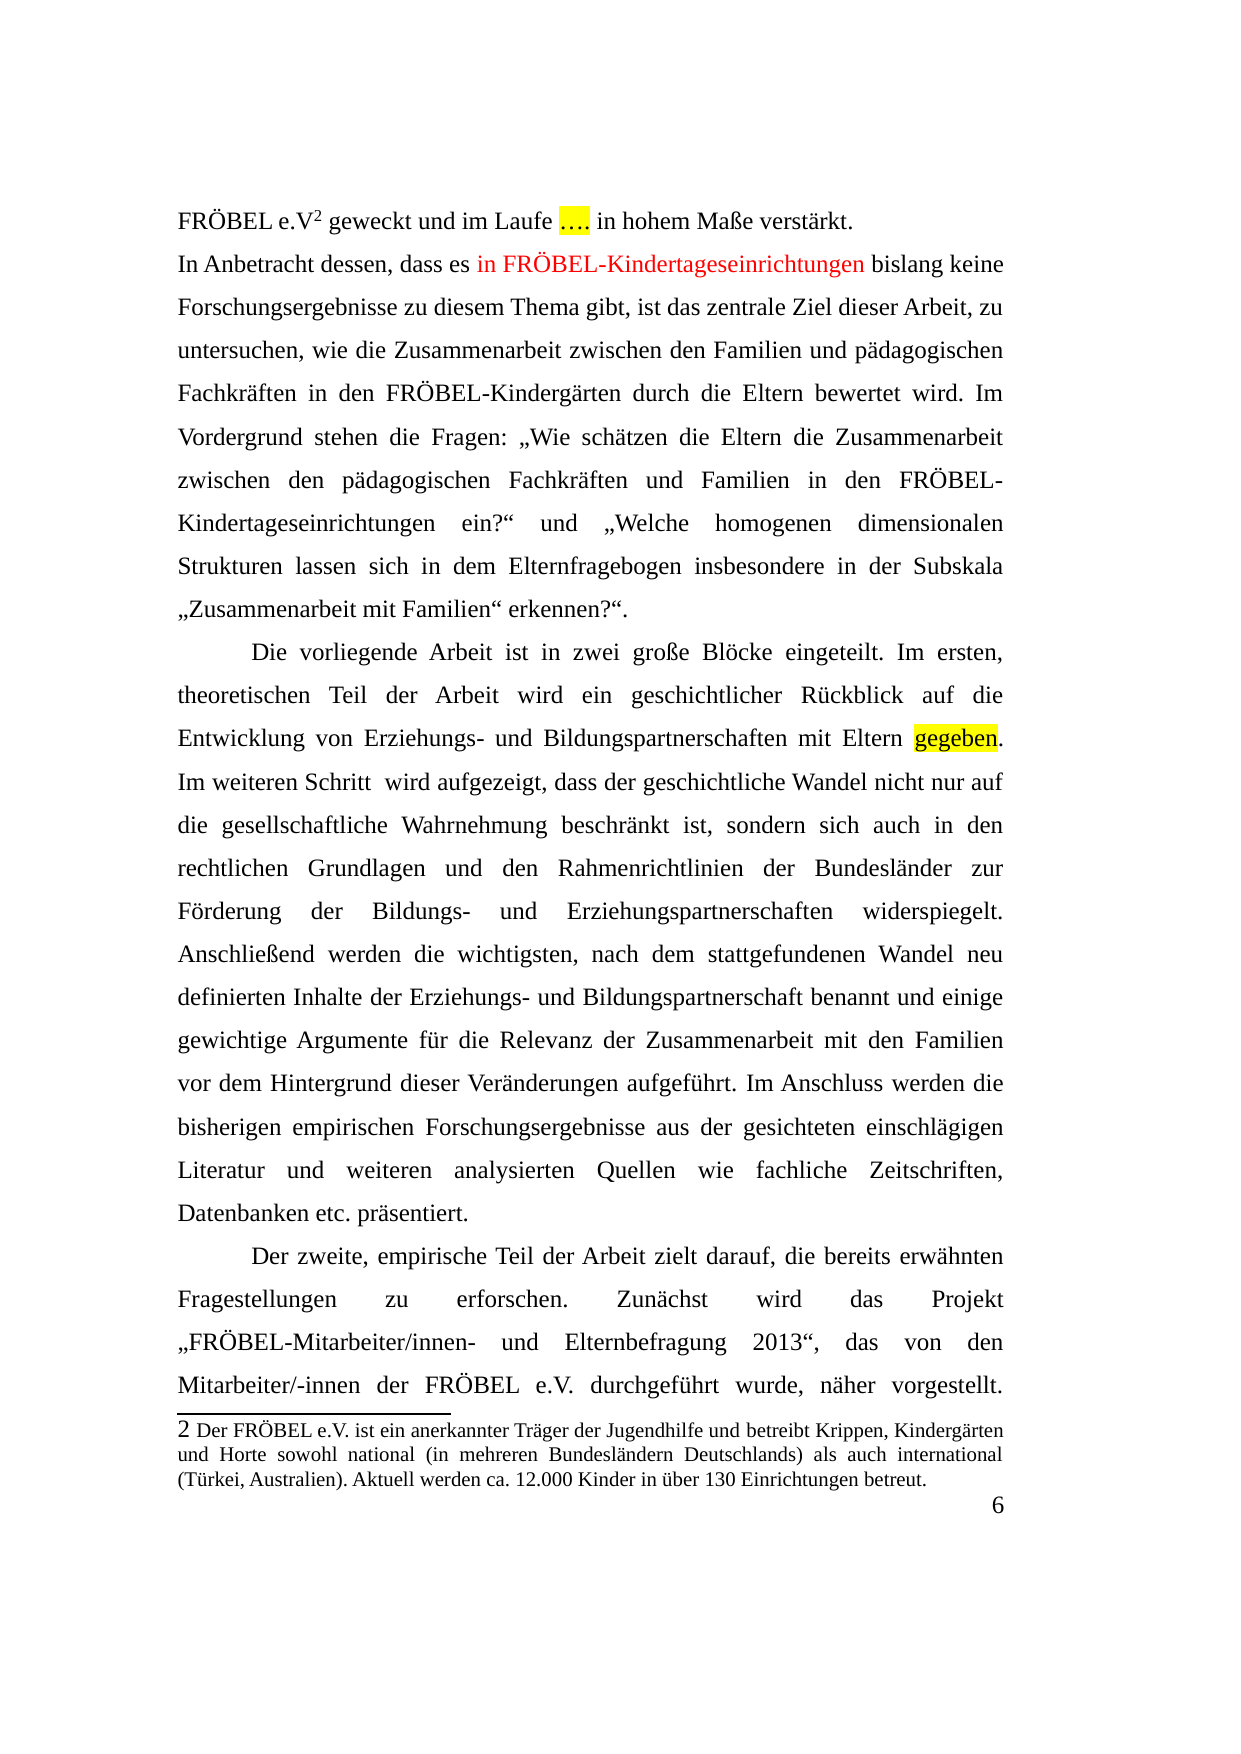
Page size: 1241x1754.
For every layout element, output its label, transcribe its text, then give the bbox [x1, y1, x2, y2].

text Der zweite, empirische Teil der Arbeit zielt darauf, die bereits erwähnten Fragestellungen zu erforschen. Zunächst wird das Projekt „FRÖBEL-Mitarbeiter/innen- und Elternbefragung 2013“, das von den Mitarbeiter/-innen der FRÖBEL e.V. durchgeführt wurde, näher vorgestellt. [177, 1241, 1004, 1399]
text Der FRÖBEL e.V. ist ein anerkannter Träger der Jugendhilfe und betreibt Krippen, Kindergärten und Horte sowohl national (in mehreren Bundesländern Deutschlands) als auch international (Türkei, Australien). Aktuell werden ca. 12.000 Kinder in über 130 Einrichtungen betreut. [177, 1414, 1004, 1491]
text In Anbetracht dessen, dass es in FRÖBEL-Kindertageseinrichtungen bislang keine Forschungsergebnisse zu diesem Thema gibt, ist das zentrale Ziel dieser Arbeit, zu untersuchen, wie die Zusammenarbeit zwischen den Familien und pädagogischen Fachkräften in den FRÖBEL-Kindergärten durch die Eltern bewertet wird. Im Vordergrund stehen die Fragen: „Wie schätzen die Eltern die Zusammenarbeit zwischen den pädagogischen Fachkräften und Familien in den FRÖBEL-Kindertageseinrichtungen ein?“ und „Welche homogenen dimensionalen Strukturen lassen sich in dem Elternfragebogen insbesondere in der Subskala „Zusammenarbeit mit Familien“ erkennen?“. [177, 249, 1004, 623]
text Der empirische Teil der Arbeit befasst sich mit einer explorativen Untersuchung zum Thema „Zusammenarbeit mit Familien in Kindertageseinrichtungen“, die im Rahmen des Projekts „FRÖBEL-Eltern- und Mitarbeiter/-innenbefragung 2013” durchgeführt wurde. Das Interesse an den FRÖBEL-Kindergärten und deren Zusammenarbeit mit den Familien wurde während meines dreimonatigen Praktikums bei dem gemeinnützigen Verein FRÖBEL e.V geweckt und im Laufe …. in hohem Maße verstärkt. [177, 206, 1004, 235]
text Die vorliegende Arbeit ist in zwei große Blöcke eingeteilt. Im ersten, theoretischen Teil der Arbeit wird ein geschichtlicher Rückblick auf die Entwicklung von Erziehungs- und Bildungspartnerschaften mit Eltern gegeben. Im weiteren Schritt wird aufgezeigt, dass der geschichtliche Wandel nicht nur auf die gesellschaftliche Wahrnehmung beschränkt ist, sondern sich auch in den rechtlichen Grundlagen und den Rahmenrichtlinien der Bundesländer zur Förderung der Bildungs- und Erziehungspartnerschaften widerspiegelt. Anschließend werden die wichtigsten, nach dem stattgefundenen Wandel neu definierten Inhalte der Erziehungs- und Bildungspartnerschaft benannt und einige gewichtige Argumente für die Relevanz der Zusammenarbeit mit den Familien vor dem Hintergrund dieser Veränderungen aufgeführt. Im Anschluss werden die bisherigen empirischen Forschungsergebnisse aus der gesichteten einschlägigen Literatur und weiteren analysierten Quellen wie fachliche Zeitschriften, Datenbanken etc. präsentiert. [177, 637, 1004, 1227]
